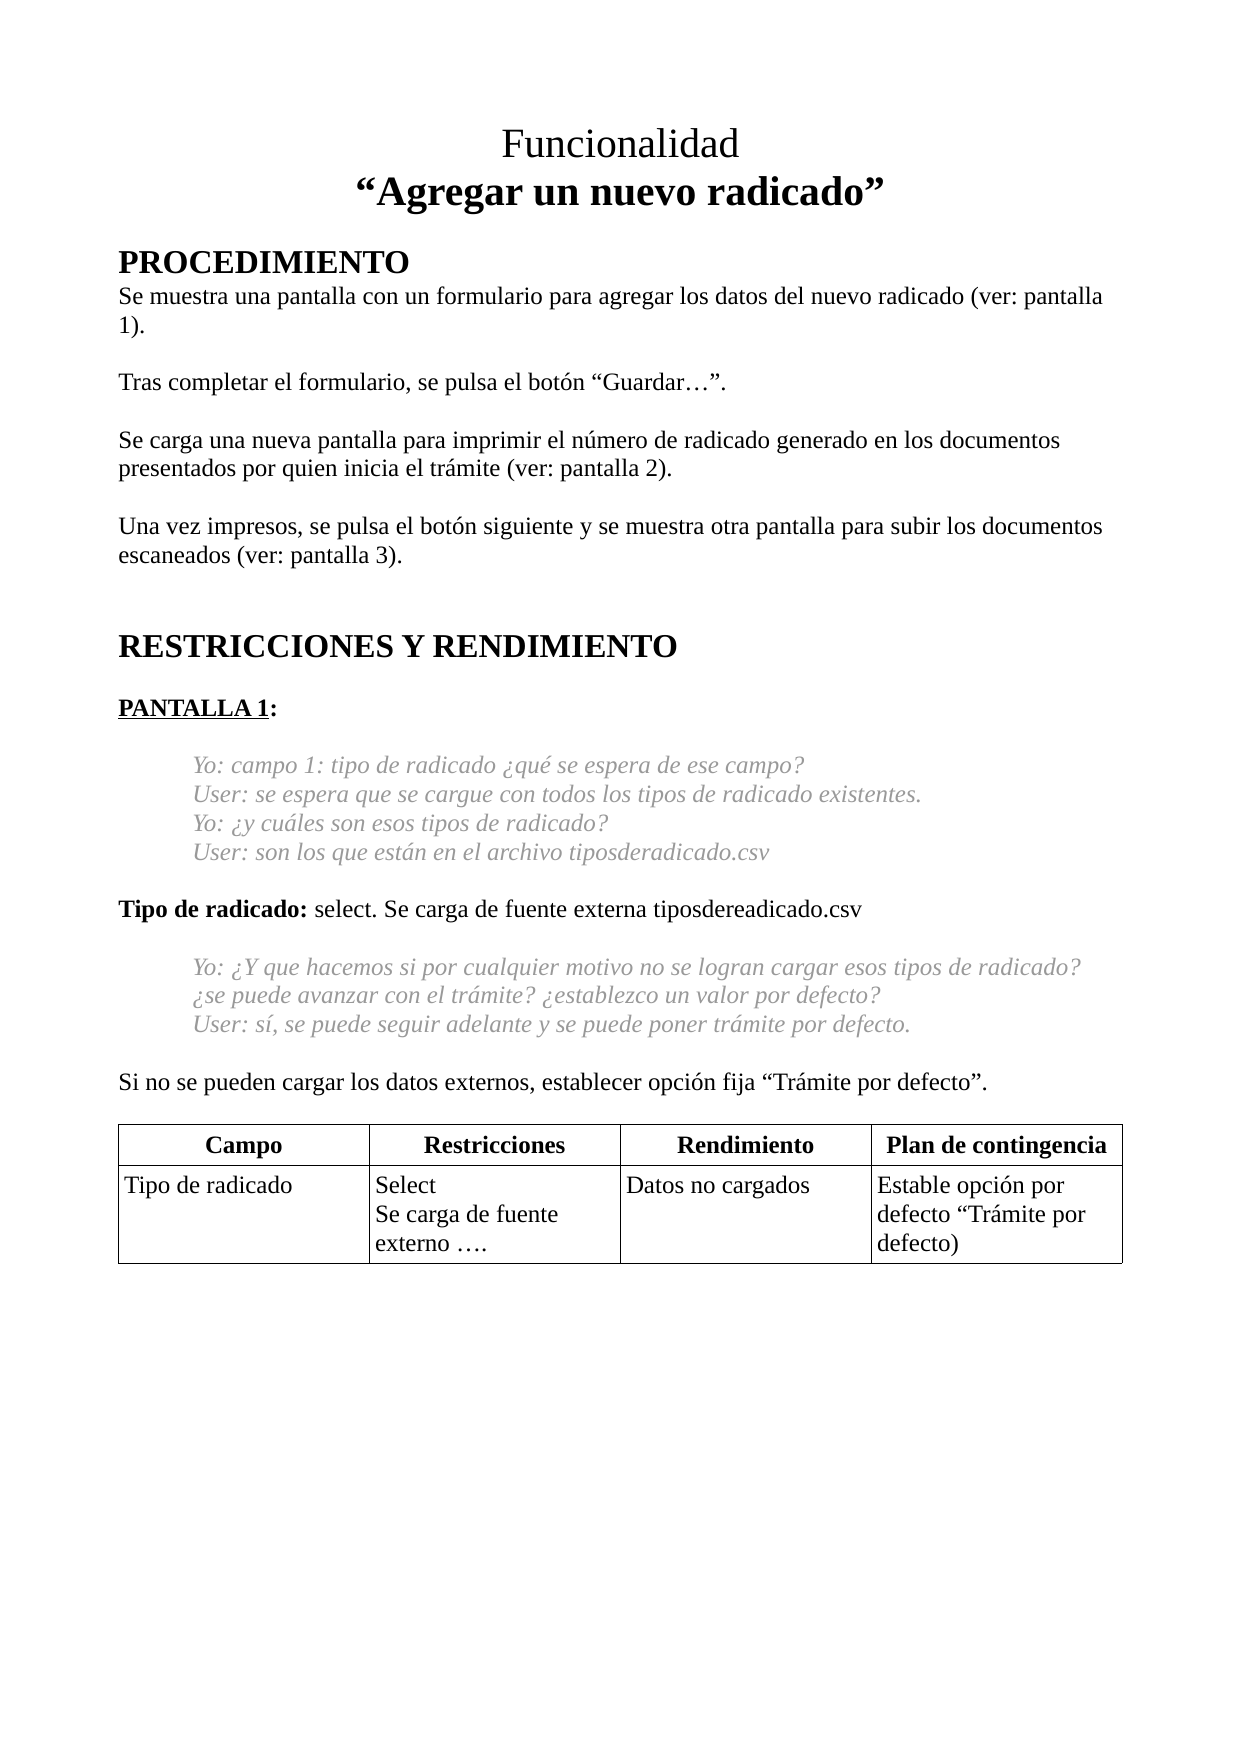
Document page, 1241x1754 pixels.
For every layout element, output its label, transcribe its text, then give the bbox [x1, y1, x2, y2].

text PROCEDIMIENTO [118, 243, 1122, 281]
table_cell Datos no cargados [621, 1166, 871, 1262]
table_header Campo [119, 1125, 369, 1165]
text Yo: ¿y cuáles son esos tipos de radicado? [192, 808, 1122, 837]
text Una vez impresos, se pulsa el botón siguiente y se muestra otra pantalla para subir los documentos escaneados (ver: pantalla 3). [118, 511, 1122, 568]
table_cell Select Se carga de fuente externo …. [370, 1166, 620, 1262]
text Yo: ¿Y que hacemos si por cualquier motivo no se logran cargar esos tipos de radicado? ¿se puede avanzar con el trámite? ¿establezco un valor por defecto? [192, 952, 1122, 1009]
text Si no se pueden cargar los datos externos, establecer opción fija “Trámite por defecto”. [118, 1067, 1122, 1096]
table_cell Estable opción por defecto “Trámite por defecto) [872, 1166, 1122, 1262]
text RESTRICCIONES Y RENDIMIENTO [118, 626, 1122, 664]
text User: se espera que se cargue con todos los tipos de radicado existentes. [192, 779, 1122, 808]
text Funcionalidad [118, 118, 1122, 166]
text Se carga una nueva pantalla para imprimir el número de radicado generado en los documentos presentados por quien inicia el trámite (ver: pantalla 2). [118, 425, 1122, 482]
text Tipo de radicado: select. Se carga de fuente externa tiposdereadicado.csv [118, 894, 1122, 923]
text Tras completar el formulario, se pulsa el botón “Guardar…”. [118, 367, 1122, 396]
text Yo: campo 1: tipo de radicado ¿qué se espera de ese campo? [192, 751, 1122, 779]
text Se muestra una pantalla con un formulario para agregar los datos del nuevo radicado (ver: pantalla 1). [118, 281, 1122, 338]
text PANTALLA 1: [118, 693, 1122, 722]
text User: sí, se puede seguir adelante y se puede poner trámite por defecto. [192, 1009, 1122, 1038]
table_cell Tipo de radicado [119, 1166, 369, 1262]
text User: son los que están en el archivo tiposderadicado.csv [192, 837, 1122, 866]
table_header Restricciones [370, 1125, 620, 1165]
text “Agregar un nuevo radicado” [118, 166, 1122, 214]
table_header Rendimiento [621, 1125, 871, 1165]
table_header Plan de contingencia [872, 1125, 1122, 1165]
